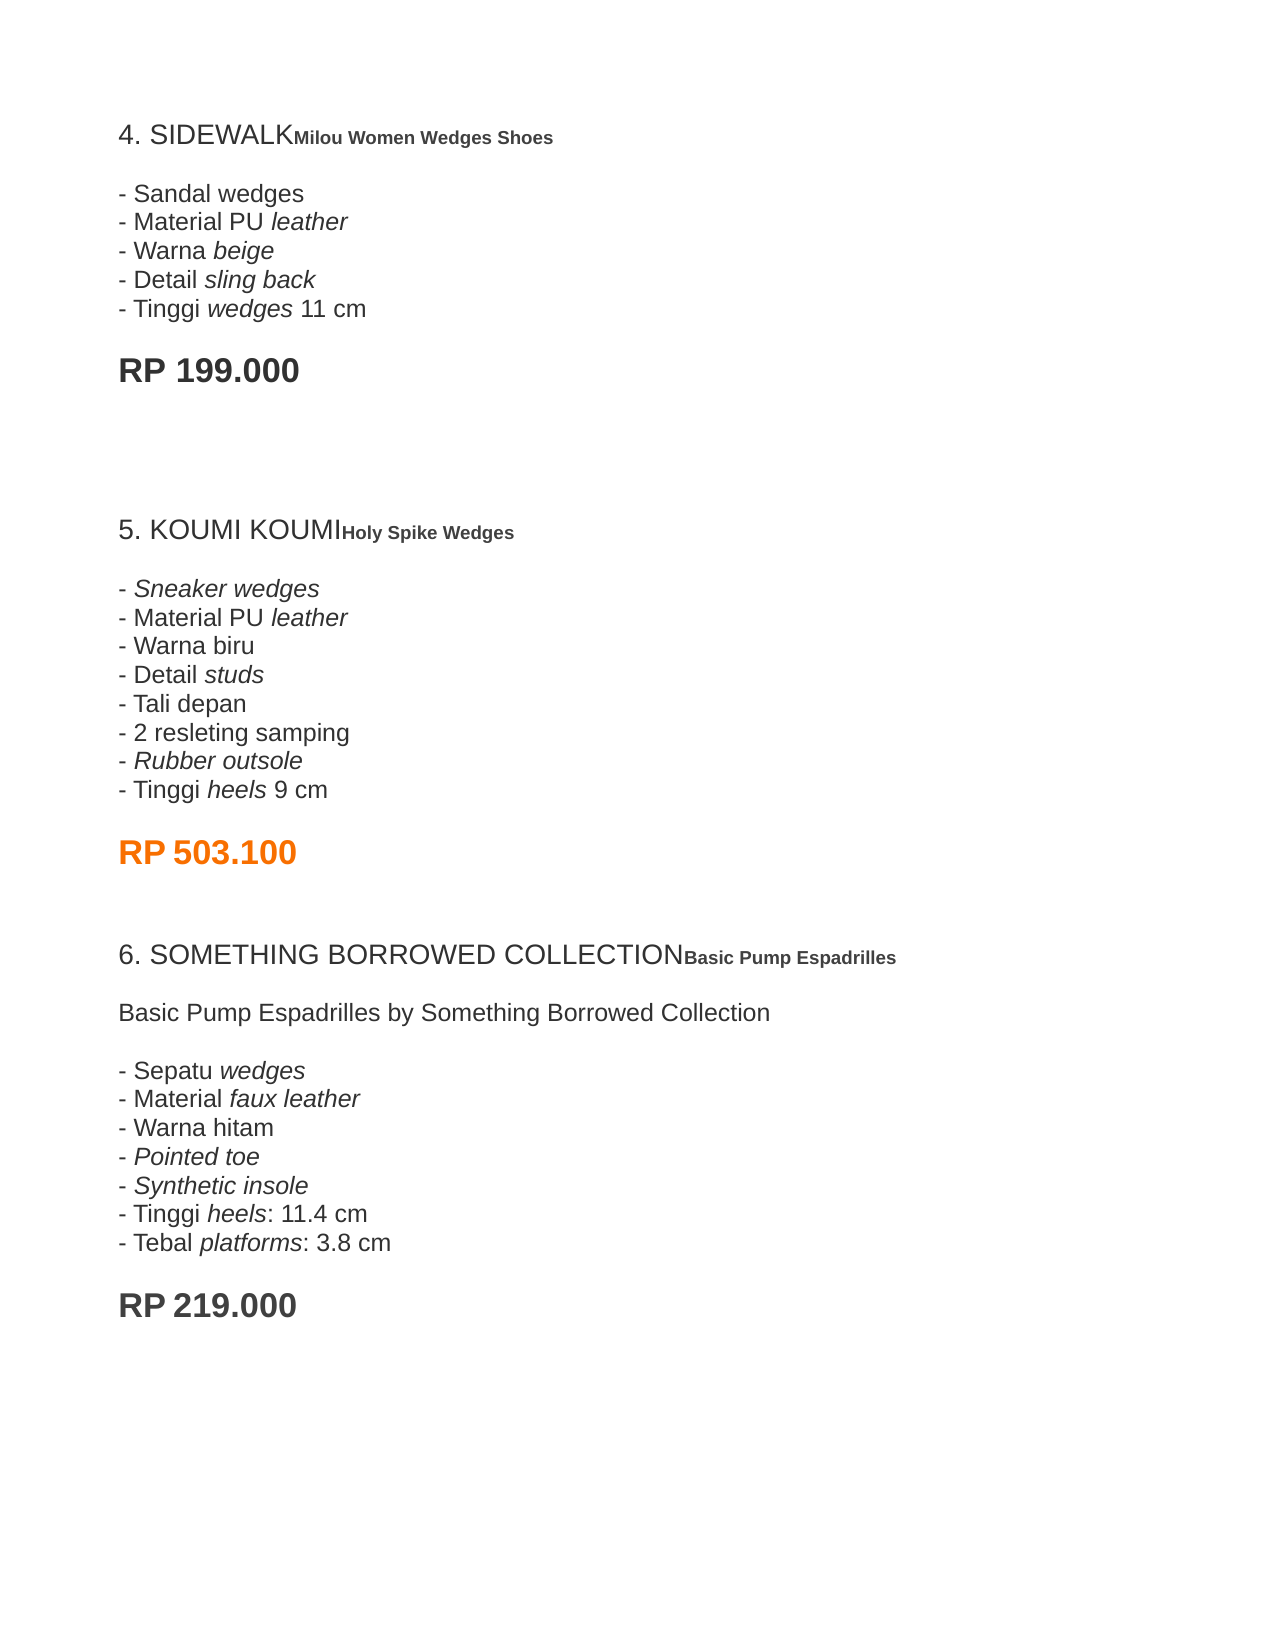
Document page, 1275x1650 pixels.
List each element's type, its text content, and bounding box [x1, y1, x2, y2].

text - Sneaker wedges - Material PU leather - Warna biru - Detail studs - Tali depan - 2 resleting samping - Rubber outsole - Tinggi heels 9 cm [118, 574, 1157, 804]
text - Sandal wedges - Material PU leather - Warna beige - Detail sling back - Tinggi wedges 11 cm [118, 179, 1157, 322]
subtitle 4. SIDEWALKMilou Women Wedges Shoes [118, 118, 1157, 151]
subtitle 6. SOMETHING BORROWED COLLECTIONBasic Pump Espadrilles [118, 938, 1157, 970]
text Basic Pump Espadrilles by Something Borrowed Collection - Sepatu wedges - Material faux leather - Warna hitam - Pointed toe - Synthetic insole - Tinggi heels: 11.4 cm - Tebal platforms: 3.8 cm [118, 998, 1157, 1257]
subtitle 5. KOUMI KOUMIHoly Spike Wedges [118, 513, 1157, 546]
text RP 219.000 [118, 1285, 1157, 1325]
text RP 503.100 [118, 832, 1157, 871]
text RP 199.000 [118, 351, 1157, 390]
